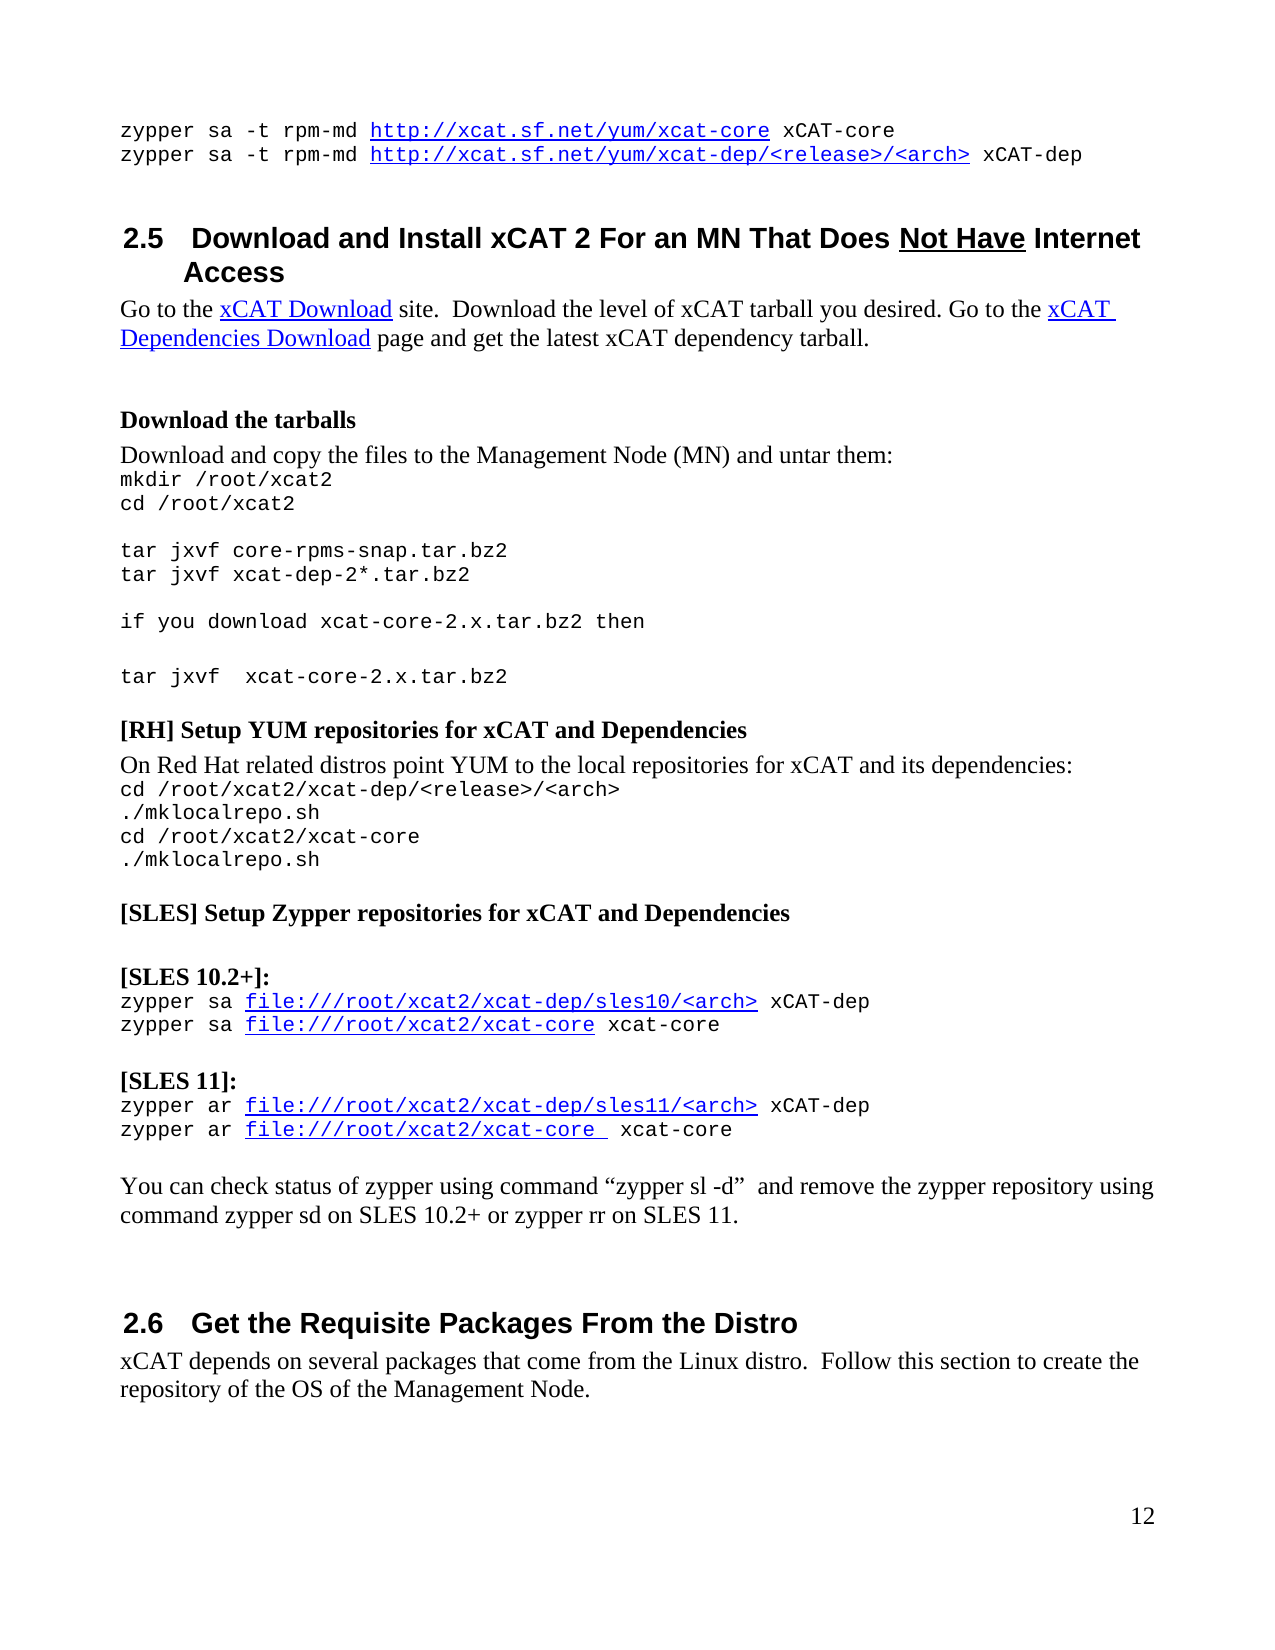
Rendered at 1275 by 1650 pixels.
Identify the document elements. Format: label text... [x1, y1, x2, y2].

text Go to the xCAT Download site. Download the level of xCAT tarball you desired. Go to the xCAT Dependencies Download page and get the latest xCAT dependency tarball. [120, 294, 1155, 352]
text cd /root/xcat2/xcat-dep/<release>/<arch> [120, 778, 1155, 802]
subtitle Get the Requisite Packages From the Distro [123, 1306, 1155, 1339]
subtitle Download the tarballs [120, 406, 1155, 434]
subtitle [RH] Setup YUM repositories for xCAT and Dependencies [120, 715, 1155, 743]
subtitle Download and Install xCAT 2 For an MN That Does Not Have Internet Access [123, 221, 1155, 288]
text mkdir /root/xcat2 [120, 469, 1155, 493]
text zypper sa file:///root/xcat2/xcat-dep/sles10/<arch> xCAT-dep [120, 991, 1155, 1014]
text [SLES 11]: [120, 1066, 1155, 1095]
text ./mklocalrepo.sh [120, 802, 1155, 826]
text zypper ar file:///root/xcat2/xcat-dep/sles11/<arch> xCAT-dep [120, 1095, 1155, 1119]
text zypper sa -t rpm-md http://xcat.sf.net/yum/xcat-dep/<release>/<arch> xCAT-dep [120, 144, 1155, 167]
text tar jxvf xcat-core-2.x.tar.bz2 [120, 666, 1155, 690]
text ./mklocalrepo.sh [120, 849, 1155, 873]
text tar jxvf xcat-dep-2*.tar.bz2 [120, 564, 1155, 588]
text Download and copy the files to the Management Node (MN) and untar them: [120, 441, 1155, 469]
text cd /root/xcat2/xcat-core [120, 826, 1155, 849]
text zypper ar file:///root/xcat2/xcat-core xcat-core [120, 1119, 1155, 1142]
text On Red Hat related distros point YUM to the local repositories for xCAT and its dependencies: [120, 750, 1155, 778]
subtitle [SLES] Setup Zypper repositories for xCAT and Dependencies [120, 898, 1155, 927]
text if you download xcat-core-2.x.tar.bz2 then [120, 611, 1155, 635]
text tar jxvf core-rpms-snap.tar.bz2 [120, 540, 1155, 564]
text zypper sa -t rpm-md http://xcat.sf.net/yum/xcat-core xCAT-core [120, 120, 1155, 144]
text zypper sa file:///root/xcat2/xcat-core xcat-core [120, 1014, 1155, 1038]
text [SLES 10.2+]: [120, 962, 1155, 991]
text You can check status of zypper using command “zypper sl -d” and remove the zypper repository using command zypper sd on SLES 10.2+ or zypper rr on SLES 11. [120, 1171, 1155, 1228]
text cd /root/xcat2 [120, 493, 1155, 517]
text xCAT depends on several packages that come from the Linux distro. Follow this section to create the repository of the OS of the Management Node. [120, 1346, 1155, 1403]
